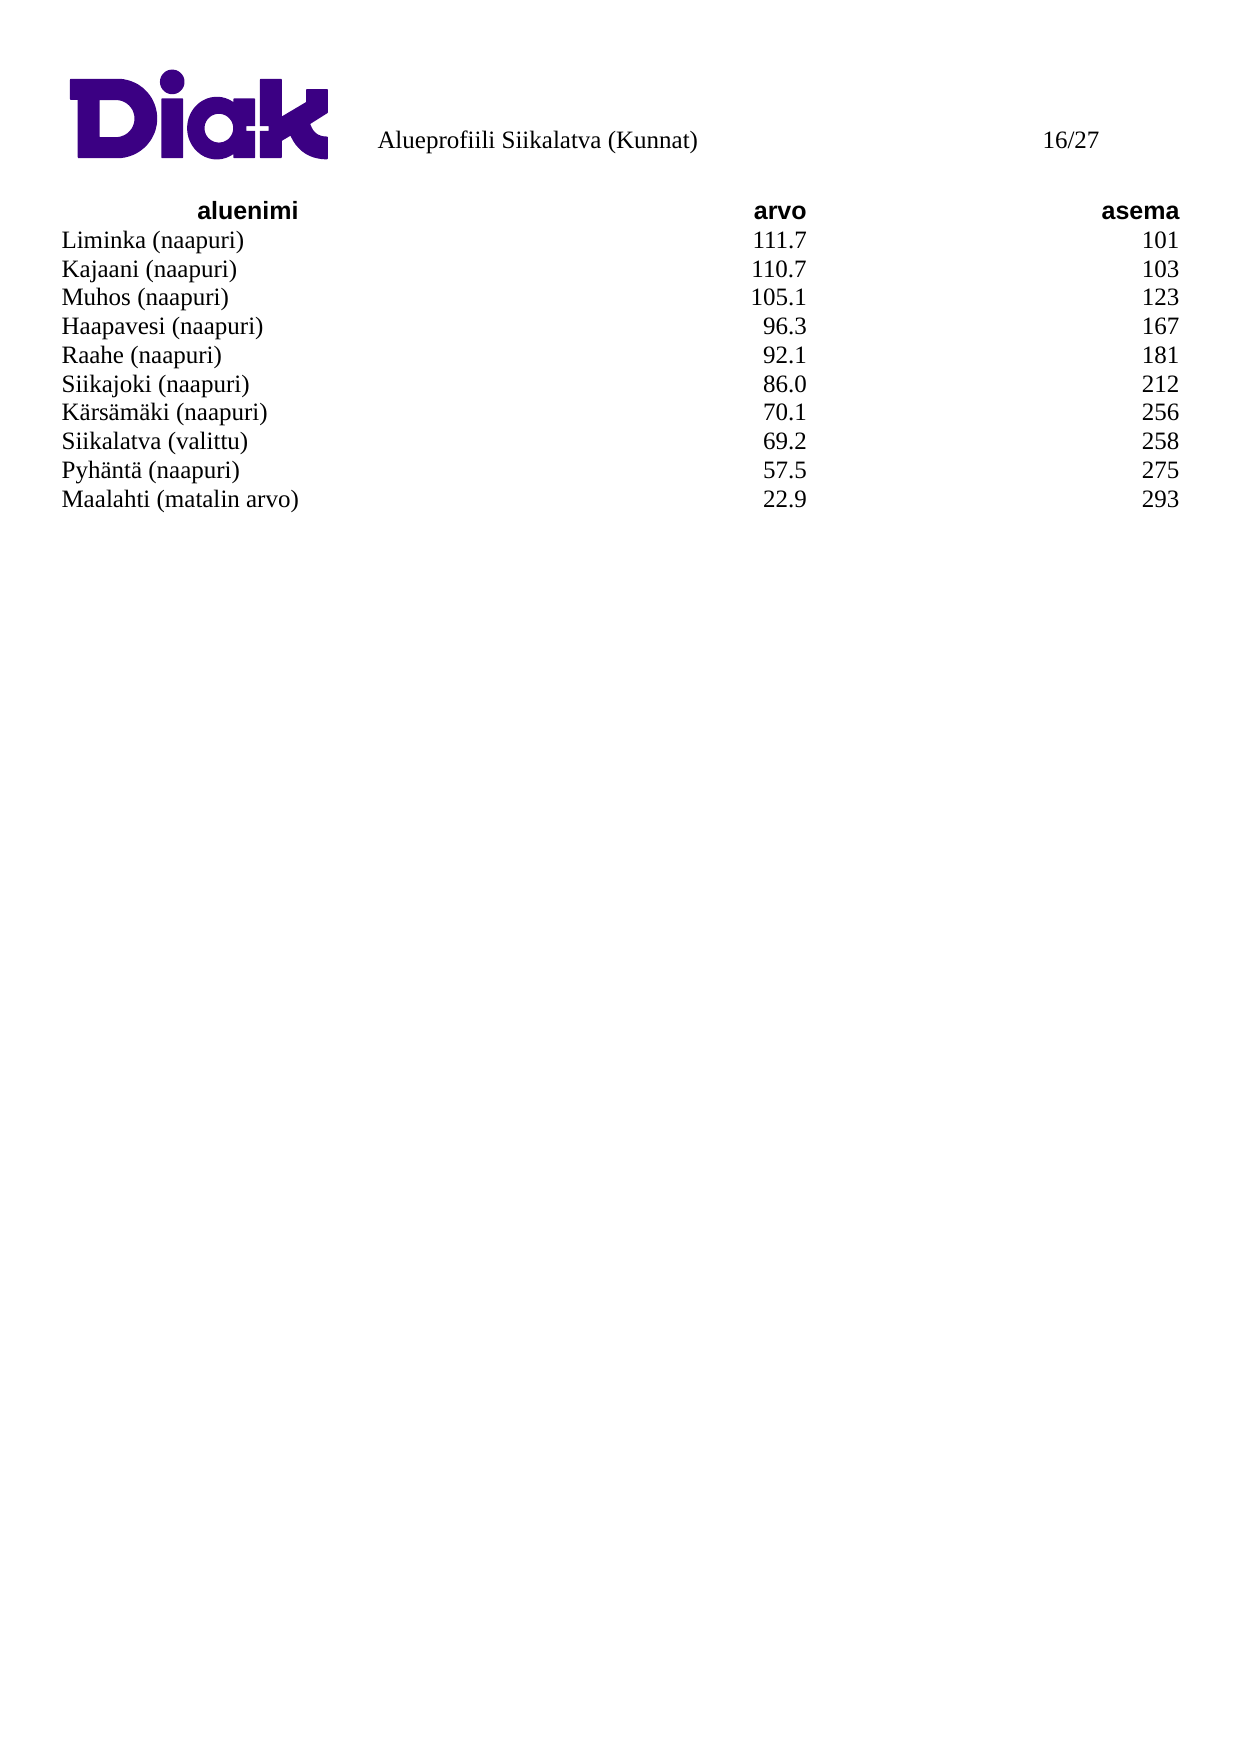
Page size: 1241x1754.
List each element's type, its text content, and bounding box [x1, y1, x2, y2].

table_cell Kajaani (naapuri) [61, 254, 434, 282]
table_cell 256 [806, 398, 1179, 426]
table_cell 123 [806, 283, 1179, 311]
table_cell 167 [806, 311, 1179, 340]
table_cell Raahe (naapuri) [61, 340, 434, 369]
table_cell 212 [806, 369, 1179, 397]
table_cell 258 [806, 426, 1179, 455]
table_cell 57.5 [434, 455, 806, 484]
table_cell 92.1 [434, 340, 806, 369]
table_cell Pyhäntä (naapuri) [61, 455, 434, 484]
table_cell 96.3 [434, 311, 806, 340]
table_cell 22.9 [434, 484, 806, 512]
table_cell Siikajoki (naapuri) [61, 369, 434, 397]
table_cell Kärsämäki (naapuri) [61, 398, 434, 426]
table_cell 110.7 [434, 254, 806, 282]
table_header aluenimi [61, 196, 434, 225]
table_cell 103 [806, 254, 1179, 282]
table_cell 111.7 [434, 225, 806, 254]
table_header arvo [434, 196, 806, 225]
table_cell Muhos (naapuri) [61, 283, 434, 311]
table_cell 69.2 [434, 426, 806, 455]
table_cell Liminka (naapuri) [61, 225, 434, 254]
table_cell Siikalatva (valittu) [61, 426, 434, 455]
table_cell 275 [806, 455, 1179, 484]
table_cell 181 [806, 340, 1179, 369]
table_header asema [806, 196, 1179, 225]
table_cell 293 [806, 484, 1179, 512]
table_cell 105.1 [434, 283, 806, 311]
table_cell 101 [806, 225, 1179, 254]
table_cell 86.0 [434, 369, 806, 397]
table_cell Haapavesi (naapuri) [61, 311, 434, 340]
table_cell 70.1 [434, 398, 806, 426]
table_cell Maalahti (matalin arvo) [61, 484, 434, 512]
